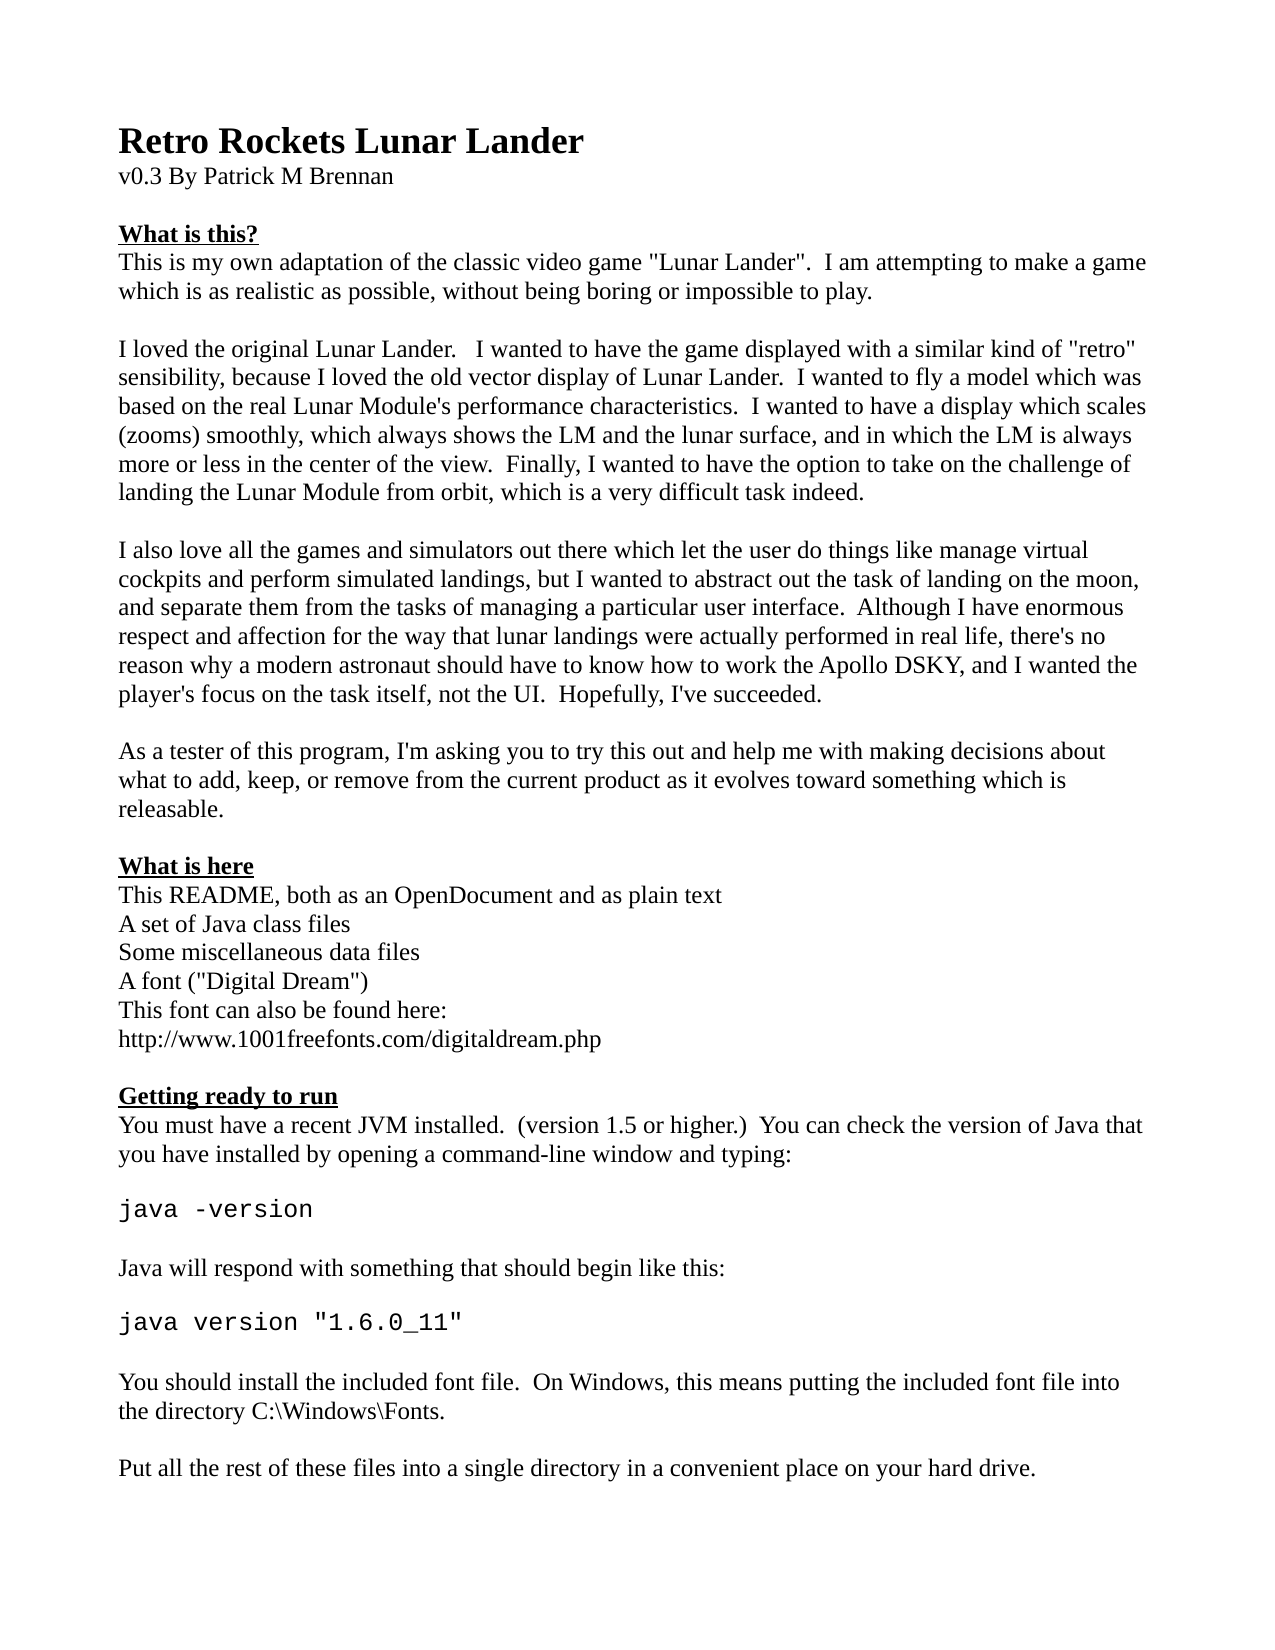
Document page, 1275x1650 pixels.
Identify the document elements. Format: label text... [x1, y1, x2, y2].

text I also love all the games and simulators out there which let the user do things like manage virtual cockpits and perform simulated landings, but I wanted to abstract out the task of landing on the moon, and separate them from the tasks of managing a particular user interface. Although I have enormous respect and affection for the way that lunar landings were actually performed in real life, there's no reason why a modern astronaut should have to know how to work the Apollo DSKY, and I wanted the player's focus on the task itself, not the UI. Hopefully, I've succeeded. [118, 535, 1157, 707]
text java version "1.6.0_11" [118, 1310, 1157, 1338]
text Java will respond with something that should begin like this: [118, 1253, 1157, 1282]
text v0.3 By Patrick M Brennan [118, 161, 1157, 190]
text Some miscellaneous data files [118, 937, 1157, 966]
text Put all the rest of these files into a single directory in a convenient place on your hard drive. [118, 1453, 1157, 1482]
text This README, both as an OpenDocument and as plain text [118, 880, 1157, 909]
text A set of Java class files [118, 909, 1157, 937]
text http://www.1001freefonts.com/digitaldream.php [118, 1024, 1157, 1052]
text java -version [118, 1196, 1157, 1224]
text Getting ready to run [118, 1081, 1157, 1110]
text This is my own adaptation of the classic video game "Lunar Lander". I am attempting to make a game which is as realistic as possible, without being boring or impossible to play. [118, 247, 1157, 305]
text You must have a recent JVM installed. (version 1.5 or higher.) You can check the version of Java that you have installed by opening a command-line window and typing: [118, 1110, 1157, 1167]
text What is here [118, 851, 1157, 880]
text You should install the included font file. On Windows, this means putting the included font file into the directory C:\Windows\Fonts. [118, 1367, 1157, 1424]
text This font can also be found here: [118, 995, 1157, 1024]
text What is this? [118, 219, 1157, 247]
text I loved the original Lunar Lander. I wanted to have the game displayed with a similar kind of "retro" sensibility, because I loved the old vector display of Lunar Lander. I wanted to fly a model which was based on the real Lunar Module's performance characteristics. I wanted to have a display which scales (zooms) smoothly, which always shows the LM and the lunar surface, and in which the LM is always more or less in the center of the view. Finally, I wanted to have the option to take on the challenge of landing the Lunar Module from orbit, which is a very difficult task indeed. [118, 334, 1157, 506]
text As a tester of this program, I'm asking you to try this out and help me with making decisions about what to add, keep, or remove from the current product as it evolves toward something which is releasable. [118, 736, 1157, 822]
text A font ("Digital Dream") [118, 966, 1157, 995]
text Retro Rockets Lunar Lander [118, 118, 1157, 161]
